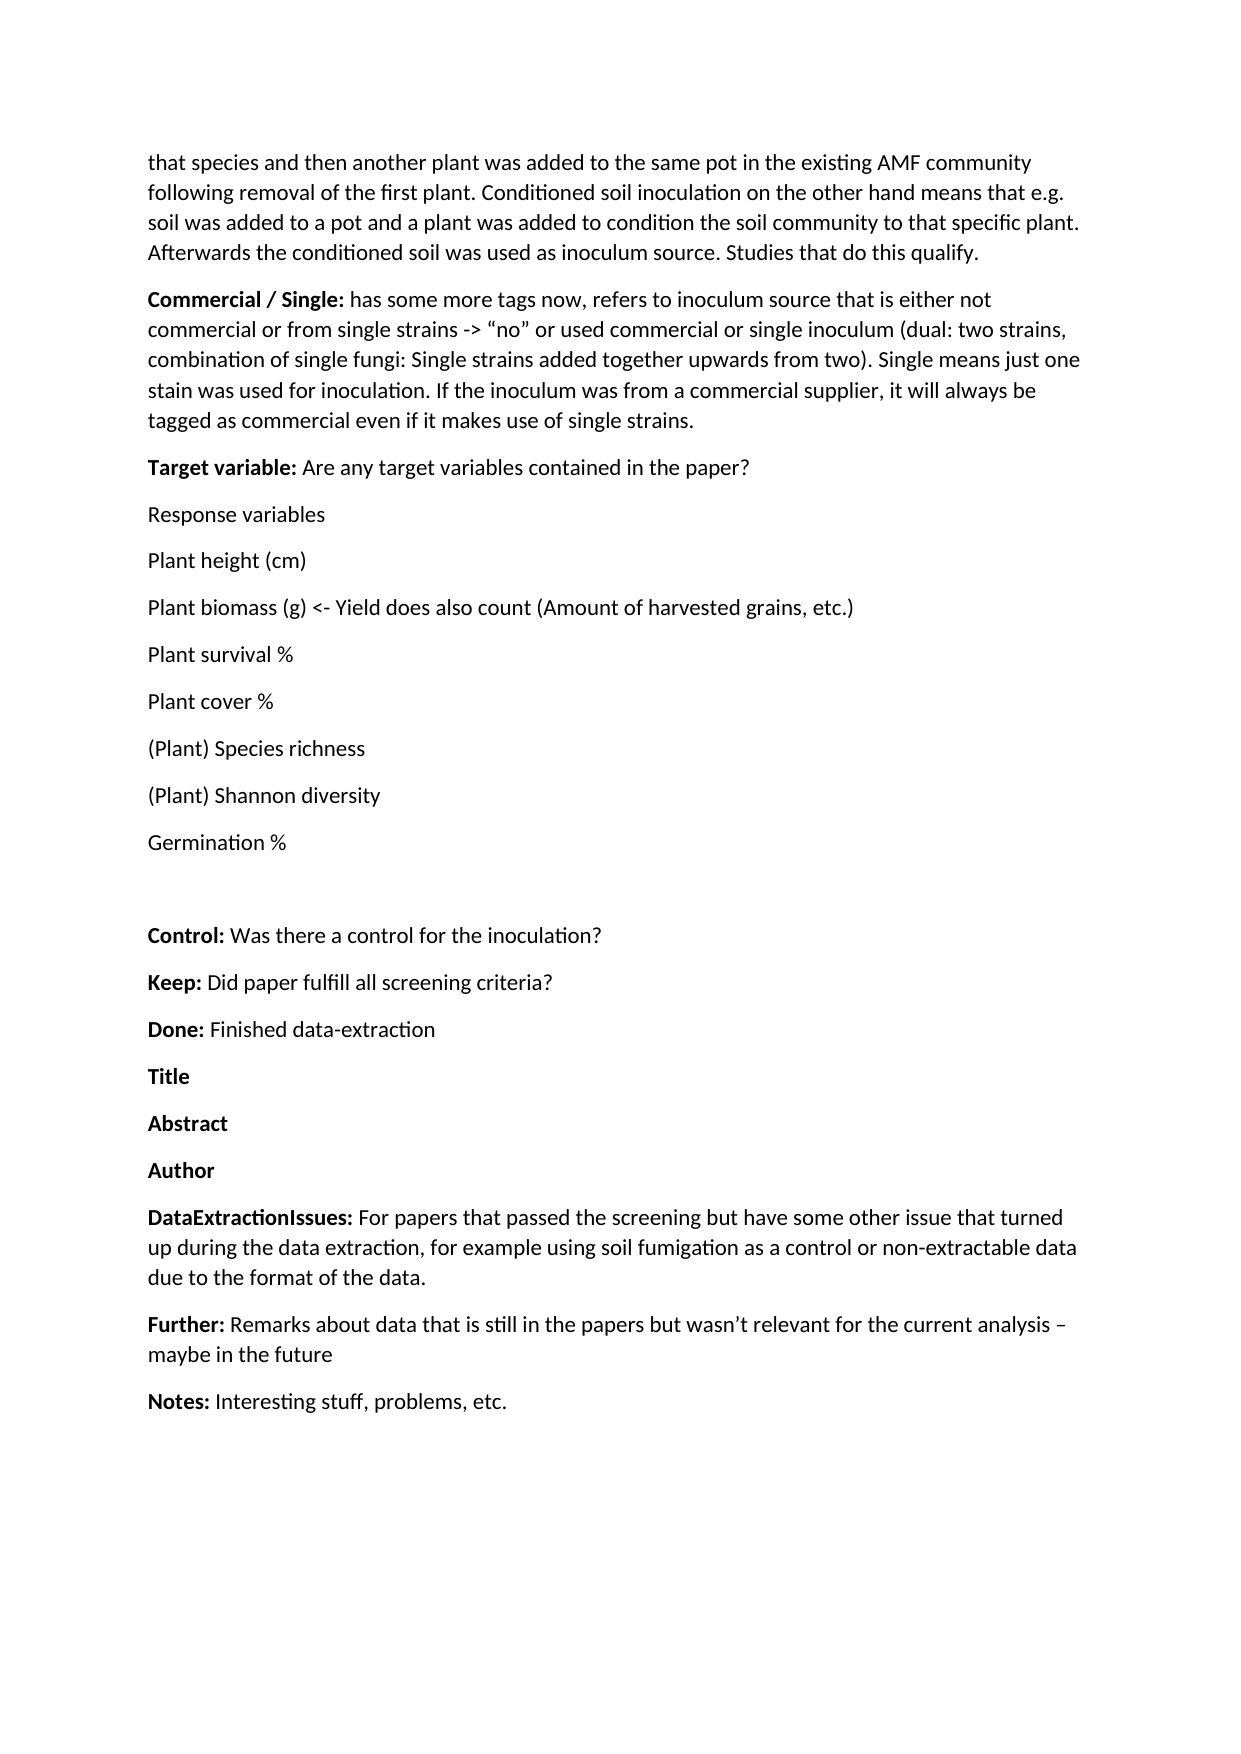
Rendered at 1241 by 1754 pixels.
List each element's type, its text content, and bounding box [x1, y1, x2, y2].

text Title [148, 1062, 1093, 1090]
text Response variables [148, 500, 1093, 528]
text that species and then another plant was added to the same pot in the existing AMF community following removal of the first plant. Conditioned soil inoculation on the other hand means that e.g. soil was added to a pot and a plant was added to condition the soil community to that specific plant. Afterwards the conditioned soil was used as inoculum source. Studies that do this qualify. [148, 148, 1093, 266]
text Plant survival % [148, 640, 1093, 668]
text (Plant) Shannon diversity [148, 781, 1093, 809]
text Done: Finished data-extraction [148, 1015, 1093, 1043]
text (Plant) Species richness [148, 734, 1093, 762]
text Plant height (cm) [148, 547, 1093, 574]
text Target variable: Are any target variables contained in the paper? [148, 453, 1093, 481]
text Commercial / Single: has some more tags now, refers to inoculum source that is either not commercial or from single strains -> “no” or used commercial or single inoculum (dual: two strains, combination of single fungi: Single strains added together upwards from two). Single means just one stain was used for inoculation. If the inoculum was from a commercial supplier, it will always be tagged as commercial even if it makes use of single strains. [148, 285, 1093, 434]
text DataExtractionIssues: For papers that passed the screening but have some other issue that turned up during the data extraction, for example using soil fumigation as a control or non-extractable data due to the format of the data. [148, 1203, 1093, 1291]
text Further: Remarks about data that is still in the papers but wasn’t relevant for the current analysis – maybe in the future [148, 1310, 1093, 1368]
text Plant biomass (g) <- Yield does also count (Amount of harvested grains, etc.) [148, 593, 1093, 621]
text Abstract [148, 1109, 1093, 1137]
text Keep: Did paper fulfill all screening criteria? [148, 968, 1093, 996]
text Plant cover % [148, 687, 1093, 715]
text Control: Was there a control for the inoculation? [148, 922, 1093, 949]
text Author [148, 1156, 1093, 1184]
text Notes: Interesting stuff, problems, etc. [148, 1387, 1093, 1415]
text Germination % [148, 828, 1093, 856]
